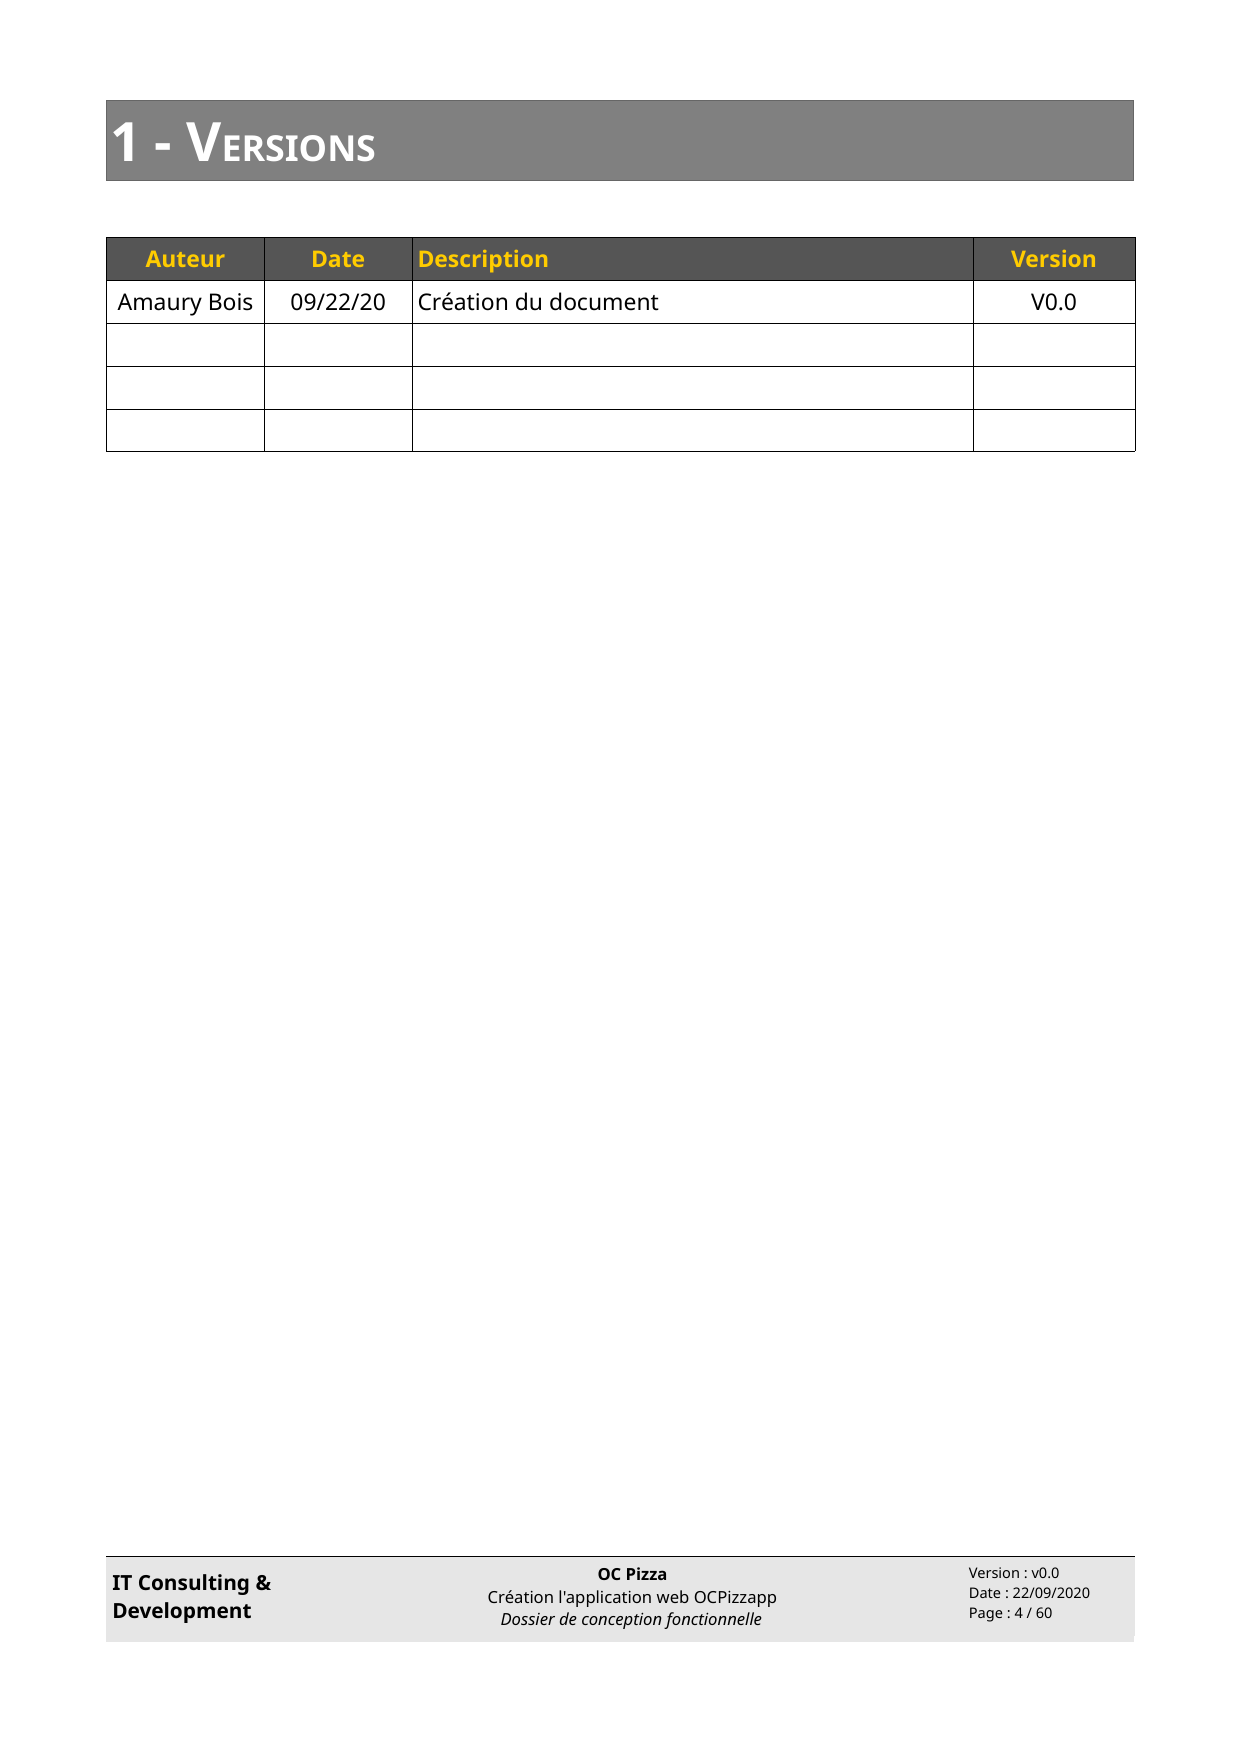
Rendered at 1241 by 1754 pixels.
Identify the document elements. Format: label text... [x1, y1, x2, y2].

table_cell [413, 367, 973, 408]
table_cell [974, 367, 1135, 408]
table_cell Amaury Bois [107, 281, 264, 323]
table_cell 22/09/20 [265, 281, 412, 323]
table_cell V0.0 [974, 281, 1135, 323]
table_cell [974, 324, 1135, 366]
table_cell Création du document [413, 281, 973, 323]
table_cell [413, 324, 973, 366]
subtitle Versions [107, 101, 1133, 180]
table_header Version [974, 238, 1135, 280]
table_cell [265, 324, 412, 366]
table_cell [265, 367, 412, 408]
table_header Auteur [107, 238, 264, 280]
table_cell [413, 410, 973, 451]
table_cell [107, 410, 264, 451]
table_cell [974, 410, 1135, 451]
table_header Date [265, 238, 412, 280]
table_cell [265, 410, 412, 451]
table_cell [107, 367, 264, 408]
table_header Description [413, 238, 973, 280]
table_cell [107, 324, 264, 366]
